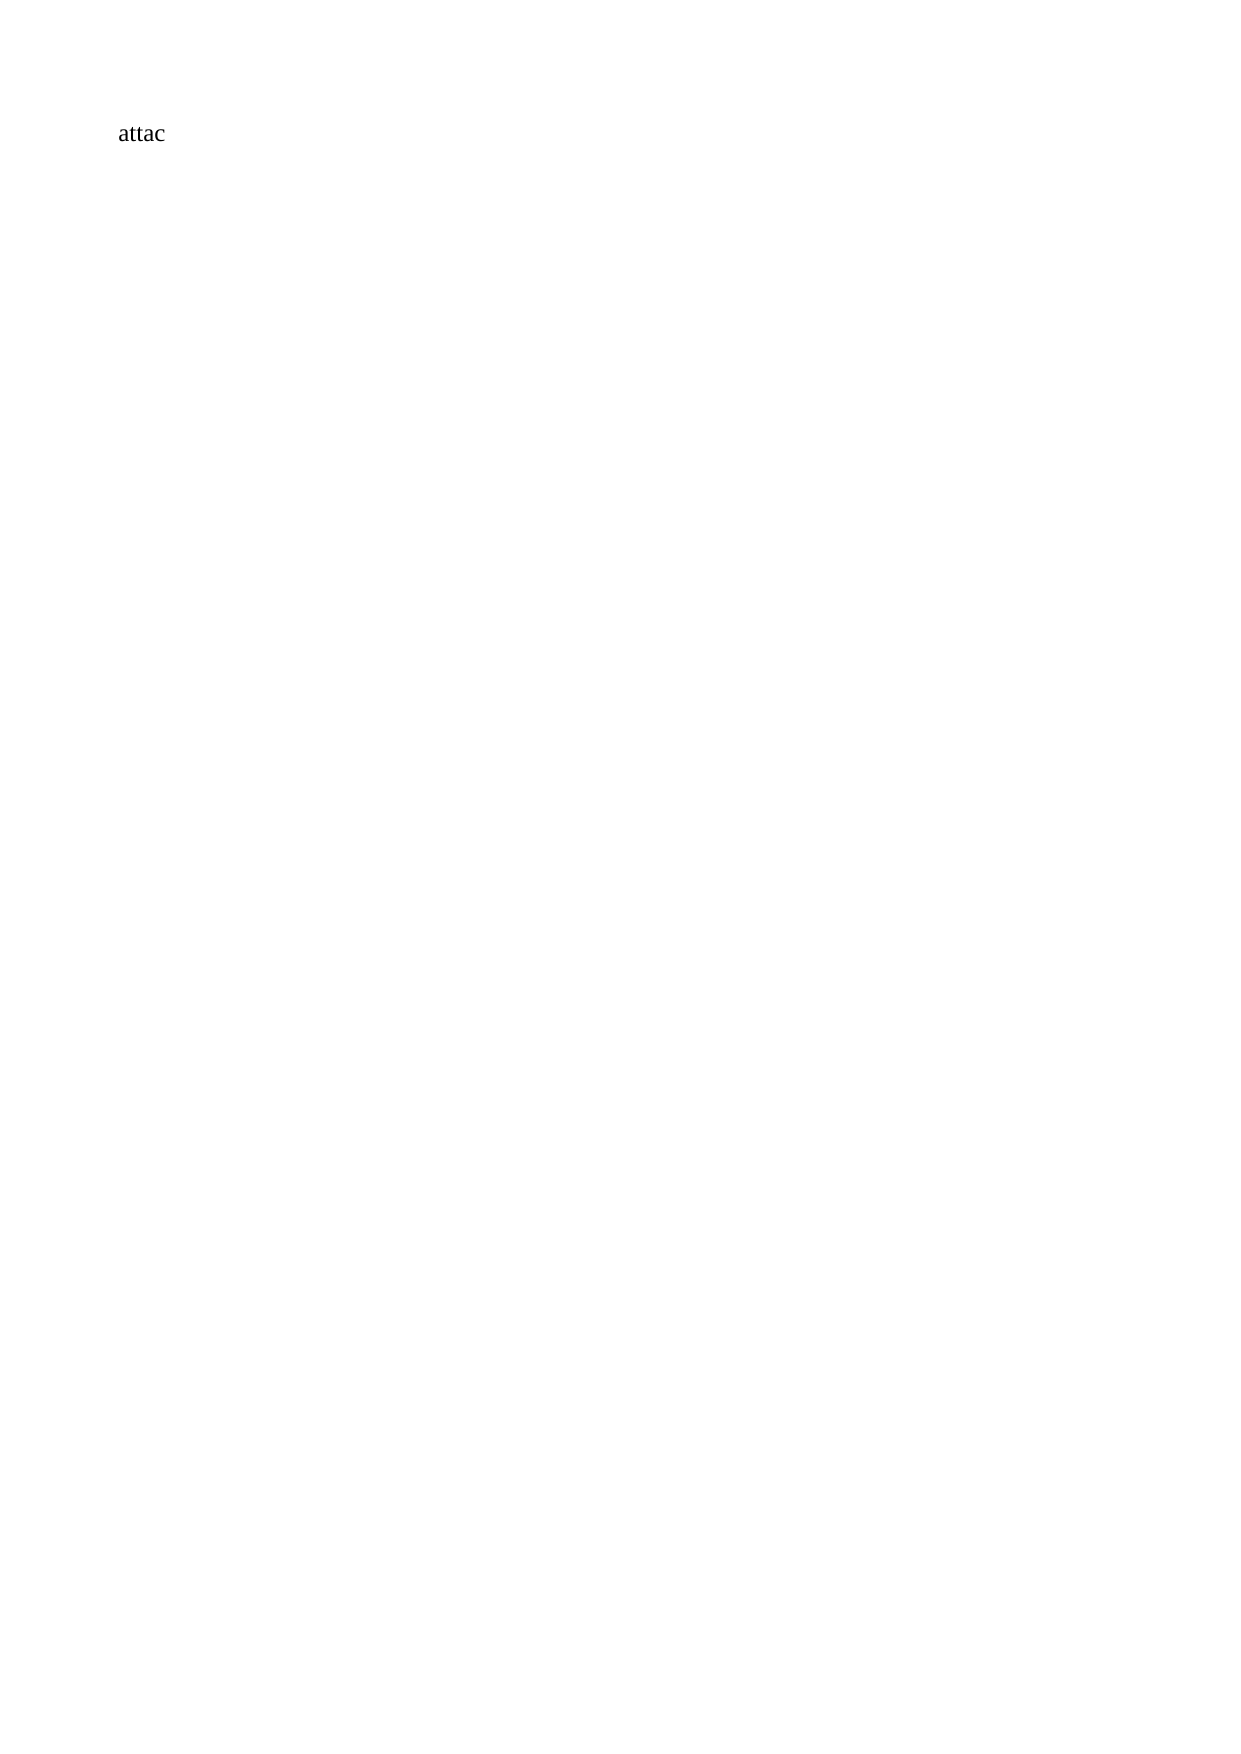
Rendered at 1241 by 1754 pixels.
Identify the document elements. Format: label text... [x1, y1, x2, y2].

text attac [118, 118, 1122, 147]
